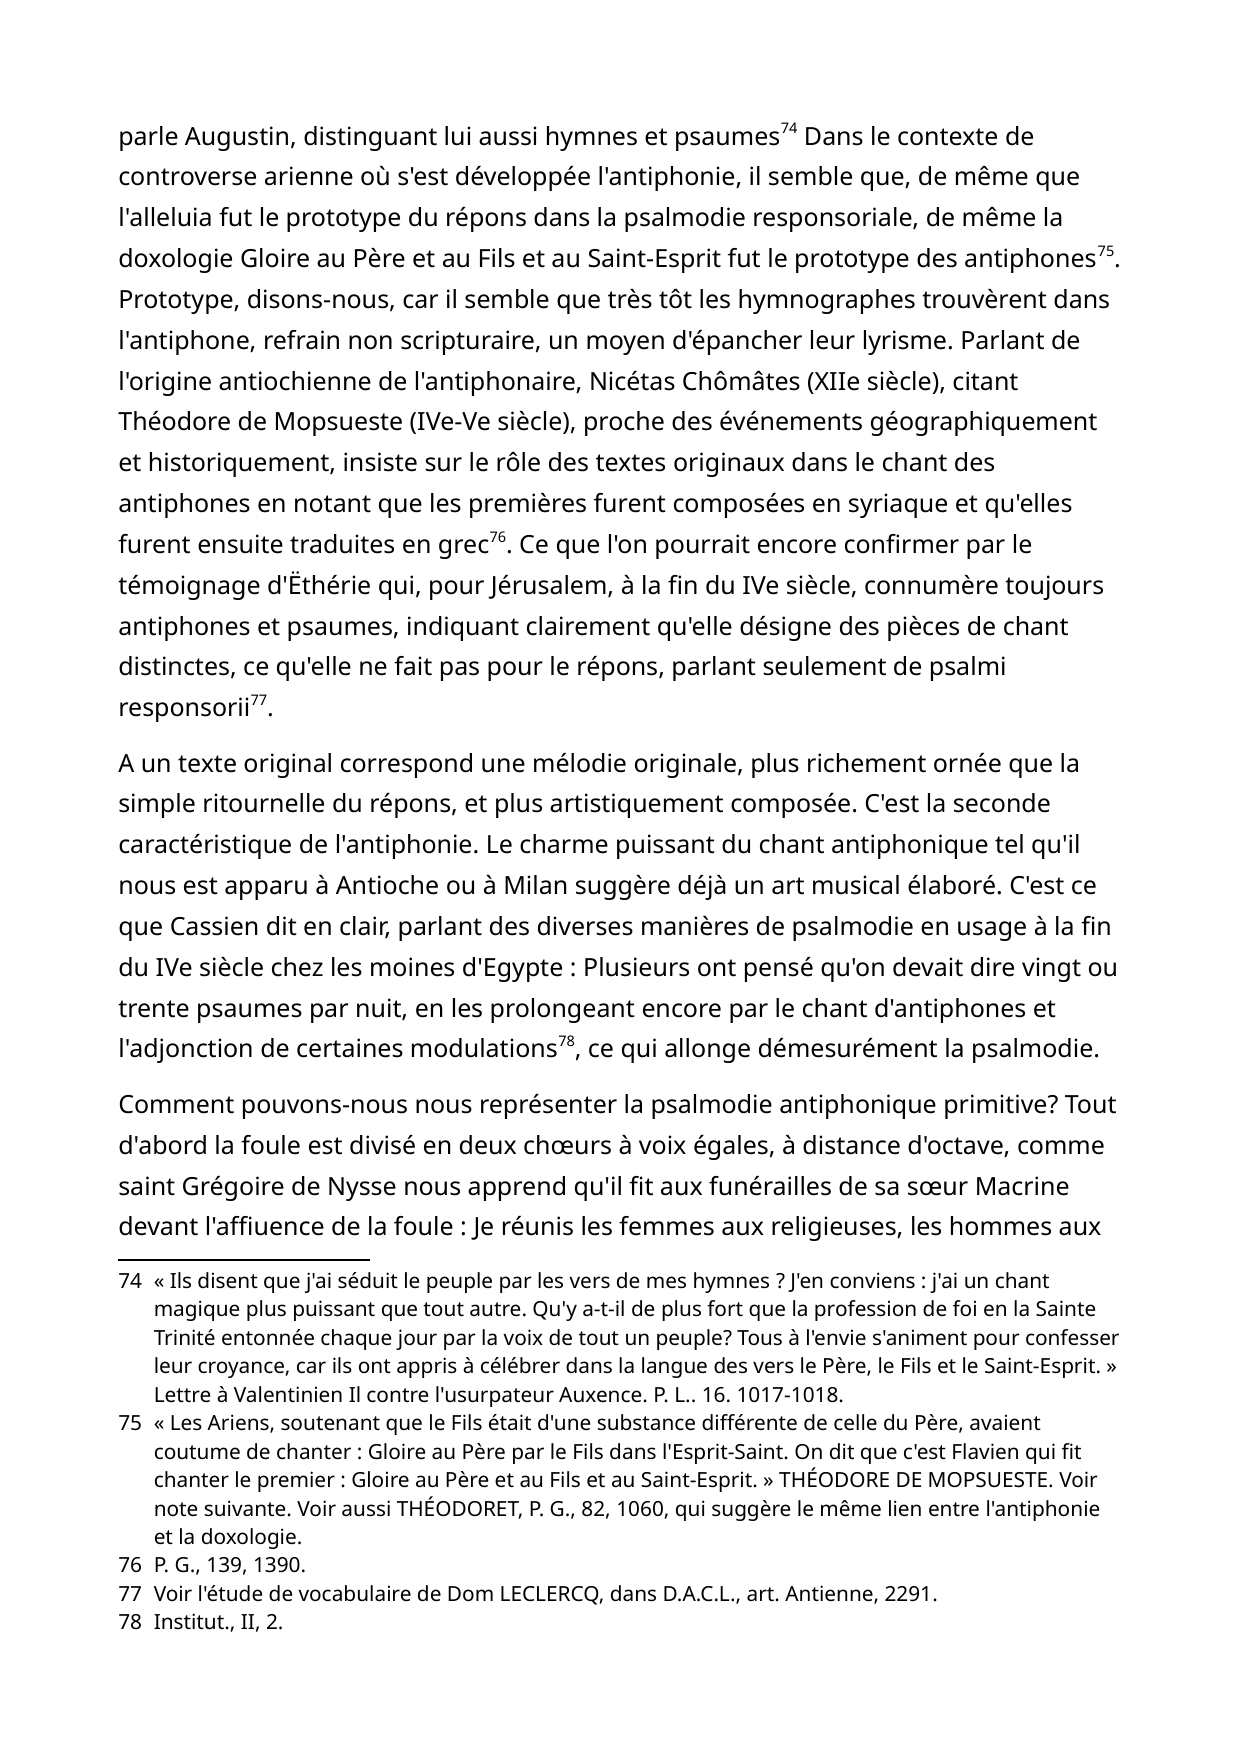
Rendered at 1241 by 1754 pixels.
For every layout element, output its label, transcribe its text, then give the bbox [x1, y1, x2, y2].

text « Ils disent que j'ai séduit le peuple par les vers de mes hymnes ? J'en conviens : j'ai un chant magique plus puissant que tout autre. Qu'y a-t-il de plus fort que la profession de foi en la Sainte Trinité entonnée chaque jour par la voix de tout un peuple? Tous à l'envie s'animent pour confesser leur croyance, car ils ont appris à célébrer dans la langue des vers le Père, le Fils et le Saint-Esprit. » Lettre à Valentinien Il contre l'usurpateur Auxence. P. L.. 16. 1017-1018. [118, 1266, 1122, 1408]
text « Les Ariens, soutenant que le Fils était d'une substance différente de celle du Père, avaient coutume de chanter : Gloire au Père par le Fils dans l'Esprit-Saint. On dit que c'est Flavien qui fit chanter le premier : Gloire au Père et au Fils et au Saint-Esprit. » THÉODORE DE MOPSUESTE. Voir note suivante. Voir aussi THÉODORET, P. G., 82, 1060, qui suggère le même lien entre l'antiphonie et la doxologie. [118, 1408, 1122, 1551]
text P. G., 139, 1390. [118, 1551, 1122, 1579]
text parle Augustin, distinguant lui aussi hymnes et psaumes Dans le contexte de controverse arienne où s'est développée l'antiphonie, il semble que, de même que l'alleluia fut le prototype du répons dans la psalmodie responsoriale, de même la doxologie Gloire au Père et au Fils et au Saint-Esprit fut le prototype des antiphones. Prototype, disons-nous, car il semble que très tôt les hymnographes trouvèrent dans l'antiphone, refrain non scripturaire, un moyen d'épancher leur lyrisme. Parlant de l'origine antiochienne de l'antiphonaire, Nicétas Chômâtes (XIIe siècle), citant Théodore de Mopsueste (IVe-Ve siècle), proche des événements géographiquement et historiquement, insiste sur le rôle des textes originaux dans le chant des antiphones en notant que les premières furent composées en syriaque et qu'elles furent ensuite traduites en grec. Ce que l'on pourrait encore confirmer par le témoignage d'Ëthérie qui, pour Jérusalem, à la fin du IVe siècle, connumère toujours antiphones et psaumes, indiquant clairement qu'elle désigne des pièces de chant distinctes, ce qu'elle ne fait pas pour le répons, parlant seulement de psalmi responsorii. [118, 118, 1122, 724]
text Institut., II, 2. [118, 1607, 1122, 1636]
text A un texte original correspond une mélodie originale, plus richement ornée que la simple ritournelle du répons, et plus artistiquement composée. C'est la seconde caractéristique de l'antiphonie. Le charme puissant du chant antiphonique tel qu'il nous est apparu à Antioche ou à Milan suggère déjà un art musical élaboré. C'est ce que Cassien dit en clair, parlant des diverses manières de psalmodie en usage à la fin du IVe siècle chez les moines d'Egypte : Plusieurs ont pensé qu'on devait dire vingt ou trente psaumes par nuit, en les prolongeant encore par le chant d'antiphones et l'adjonction de certaines modulations, ce qui allonge démesurément la psalmodie. [118, 745, 1122, 1065]
text Voir l'étude de vocabulaire de Dom LECLERCQ, dans D.A.C.L., art. Antienne, 2291. [118, 1579, 1122, 1607]
text Comment pouvons-nous nous représenter la psalmodie antiphonique primitive? Tout d'abord la foule est divisé en deux chœurs à voix égales, à distance d'octave, comme saint Grégoire de Nysse nous apprend qu'il fit aux funérailles de sa sœur Macrine devant l'affiuence de la foule : Je réunis les femmes aux religieuses, les hommes aux [118, 1086, 1122, 1243]
